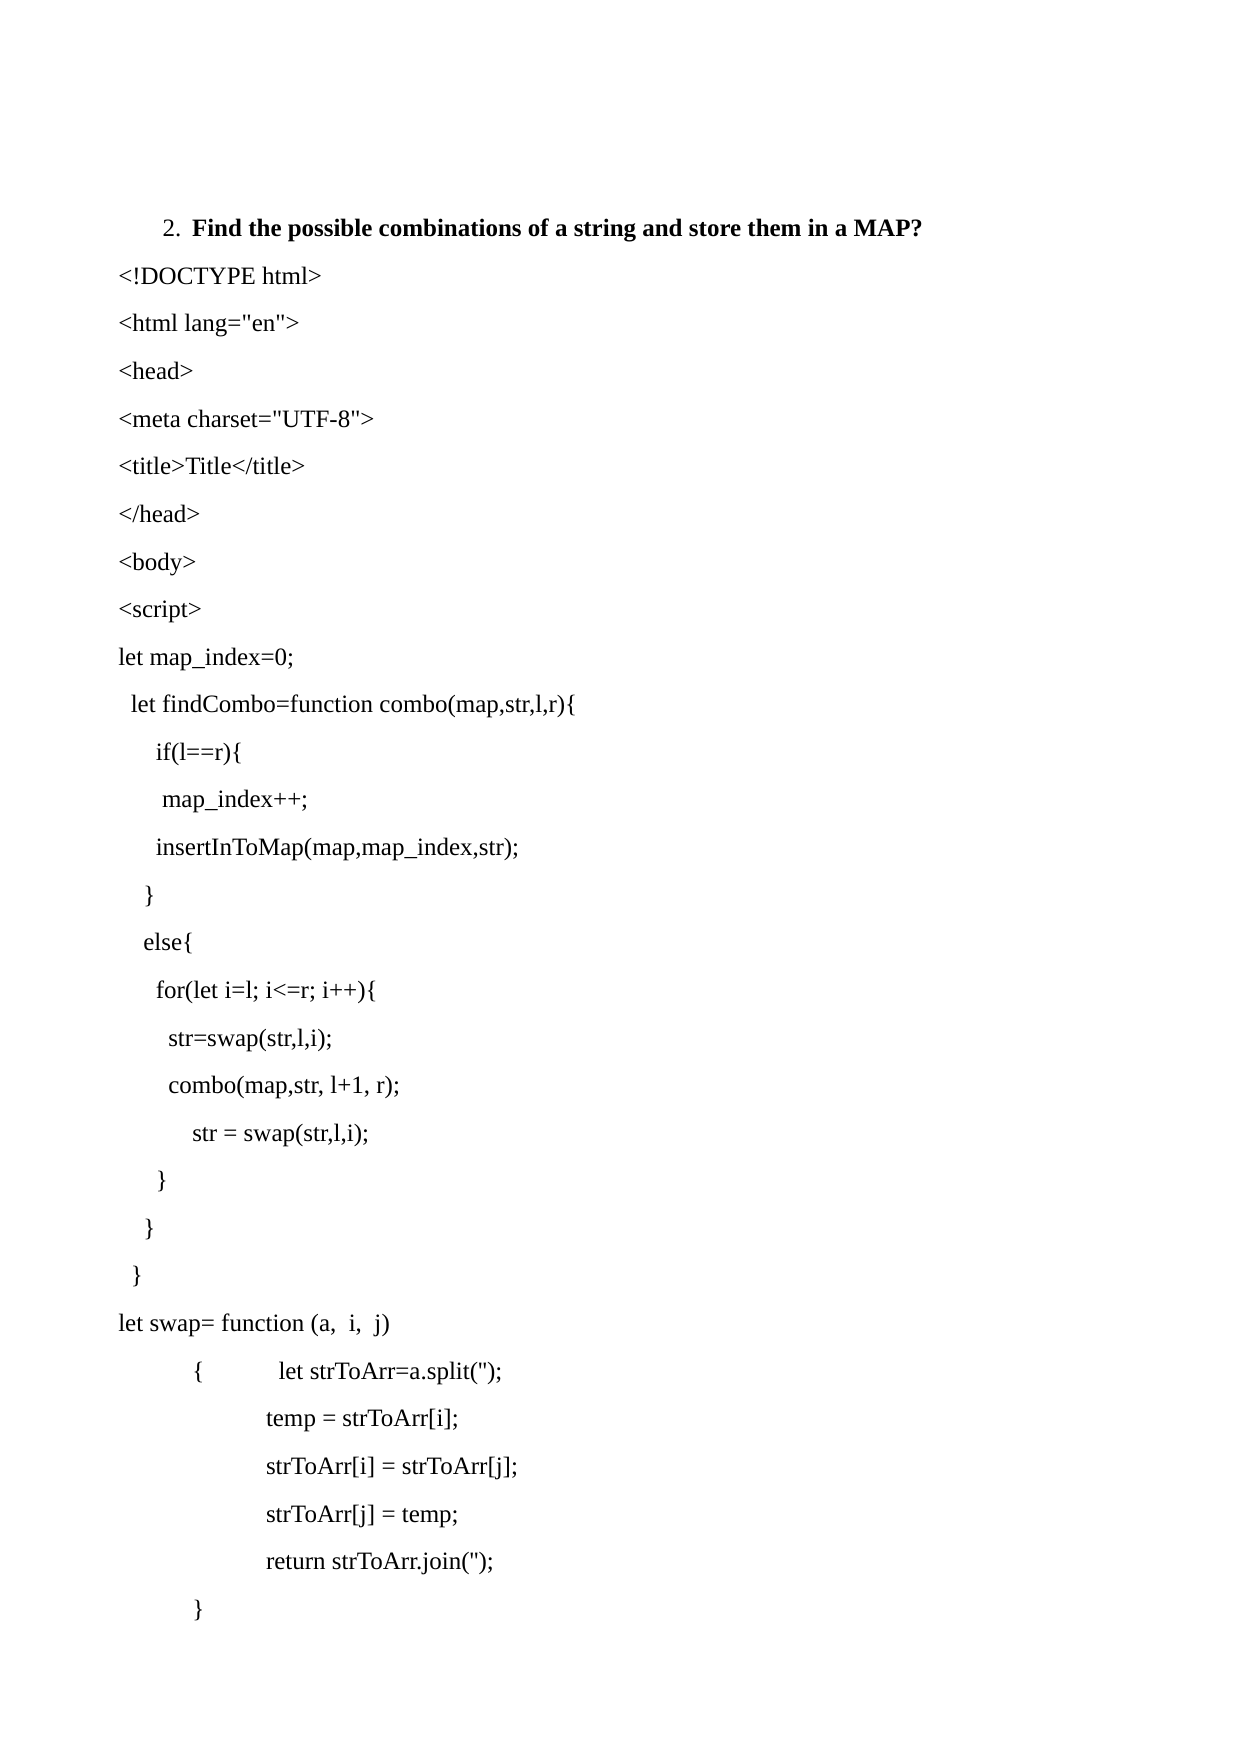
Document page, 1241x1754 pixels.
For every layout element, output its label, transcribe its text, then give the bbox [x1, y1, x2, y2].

text { let strToArr=a.split(''); [118, 1356, 1122, 1384]
text let findCombo=function combo(map,str,l,r){ [118, 689, 1122, 718]
text <!DOCTYPE html> [118, 261, 1122, 290]
text combo(map,str, l+1, r); [118, 1070, 1122, 1099]
text let map_index=0; [118, 642, 1122, 671]
text else{ [118, 927, 1122, 956]
text if(l==r){ [118, 737, 1122, 766]
text str=swap(str,l,i); [118, 1023, 1122, 1051]
text <title>Title</title> [118, 451, 1122, 480]
text return strToArr.join(''); [118, 1546, 1122, 1575]
text <script> [118, 594, 1122, 623]
text temp = strToArr[i]; [118, 1403, 1122, 1432]
text <meta charset="UTF-8"> [118, 404, 1122, 432]
text } [118, 1165, 1122, 1194]
text <html lang="en"> [118, 308, 1122, 337]
text strToArr[j] = temp; [118, 1499, 1122, 1527]
text <head> [118, 356, 1122, 385]
text } [118, 1213, 1122, 1242]
text str = swap(str,l,i); [118, 1118, 1122, 1147]
text let swap= function (a, i, j) [118, 1308, 1122, 1337]
list Find the possible combinations of a string and store them in a MAP? [162, 213, 1122, 242]
text map_index++; [118, 784, 1122, 813]
text for(let i=l; i<=r; i++){ [118, 975, 1122, 1004]
text } [118, 1594, 1122, 1623]
text </head> [118, 499, 1122, 528]
text insertInToMap(map,map_index,str); [118, 832, 1122, 861]
text } [118, 880, 1122, 908]
text <body> [118, 547, 1122, 575]
text } [118, 1261, 1122, 1289]
text strToArr[i] = strToArr[j]; [118, 1451, 1122, 1480]
